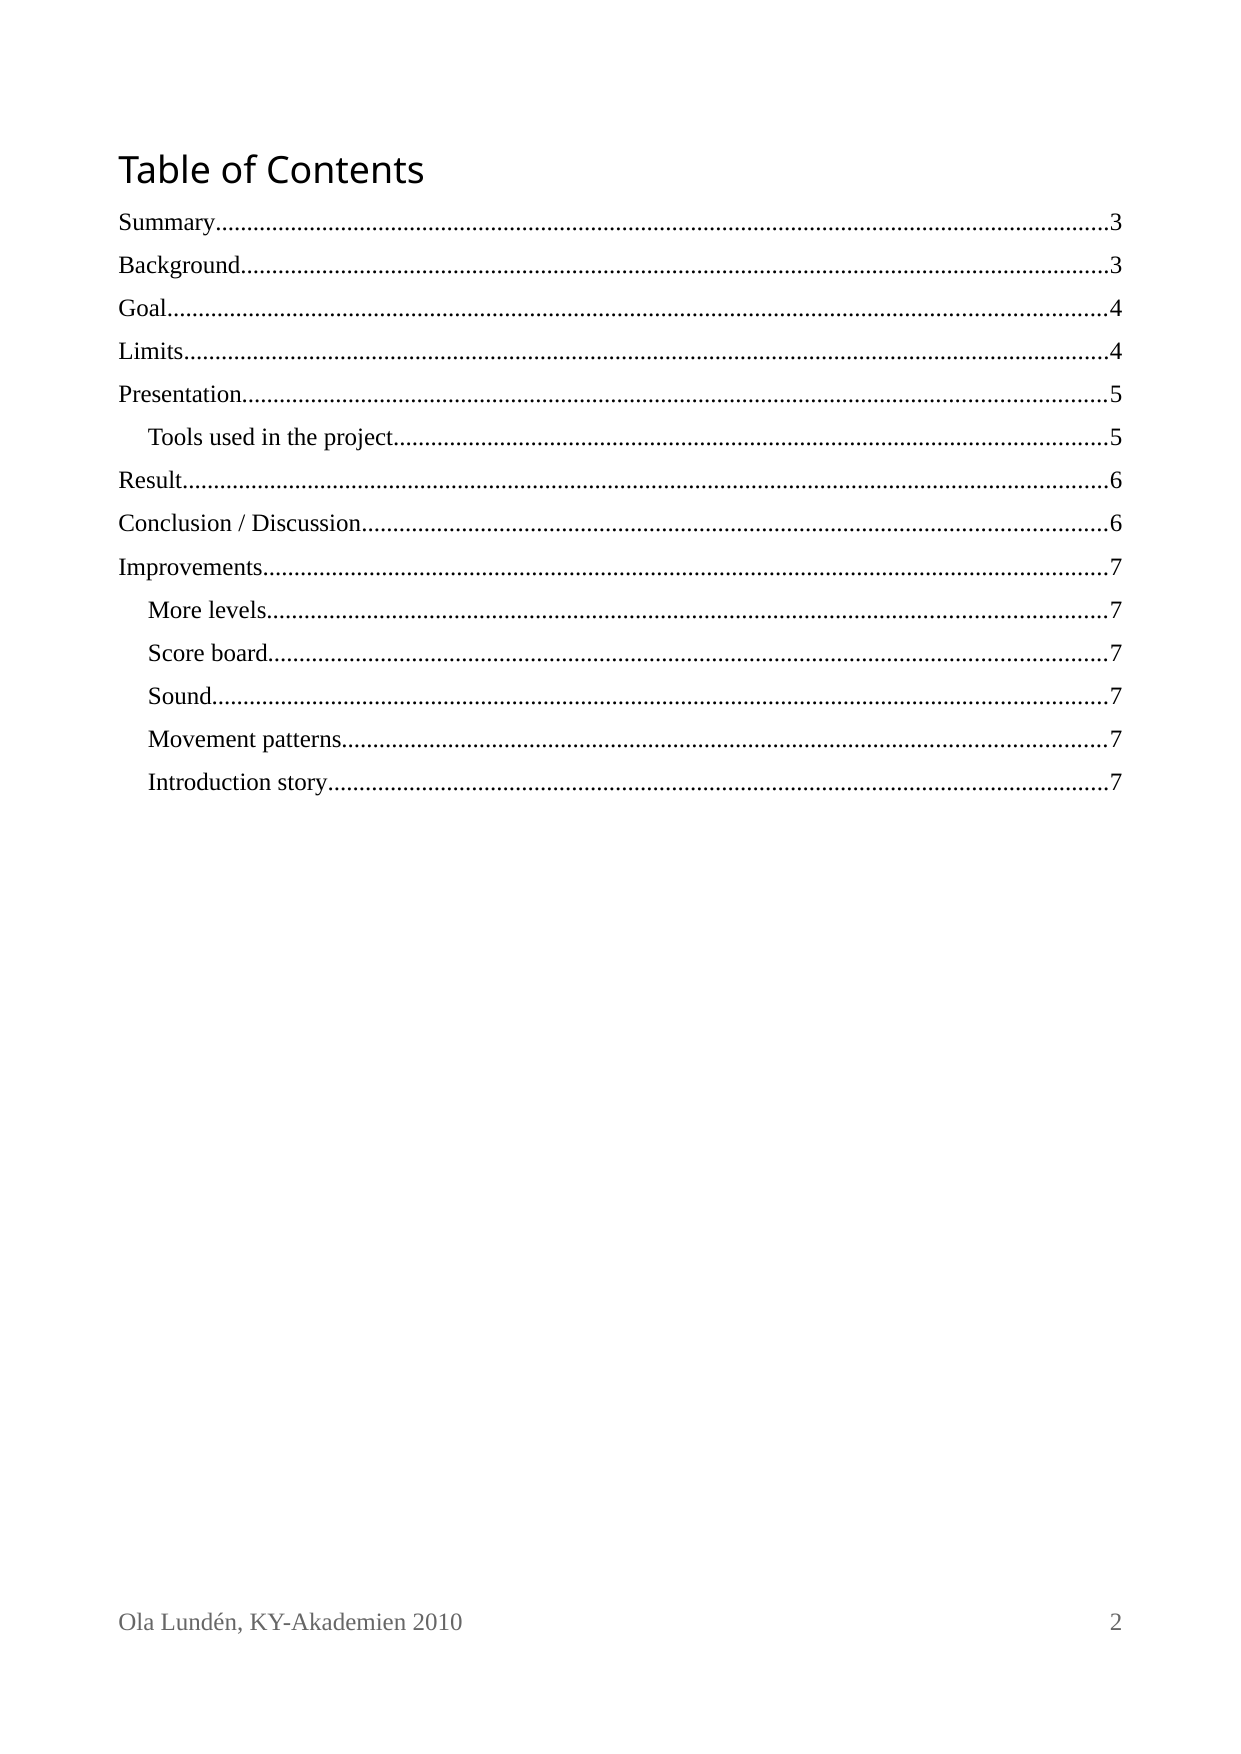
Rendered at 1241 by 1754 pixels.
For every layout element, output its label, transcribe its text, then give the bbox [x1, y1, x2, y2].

text Sound 7 [148, 681, 1122, 710]
text Background 3 [118, 250, 1122, 278]
text Improvements 7 [118, 552, 1122, 580]
text Conclusion / Discussion 6 [118, 508, 1122, 537]
text Summary 3 [118, 207, 1122, 235]
text Limits 4 [118, 336, 1122, 365]
text Introduction story 7 [148, 767, 1122, 796]
text Tools used in the project 5 [148, 422, 1122, 451]
text Goal 4 [118, 293, 1122, 322]
subtitle Table of Contents [118, 143, 1122, 194]
text Movement patterns 7 [148, 724, 1122, 753]
text Presentation 5 [118, 379, 1122, 408]
text Result 6 [118, 465, 1122, 494]
text More levels 7 [148, 595, 1122, 623]
text Score board 7 [148, 638, 1122, 667]
